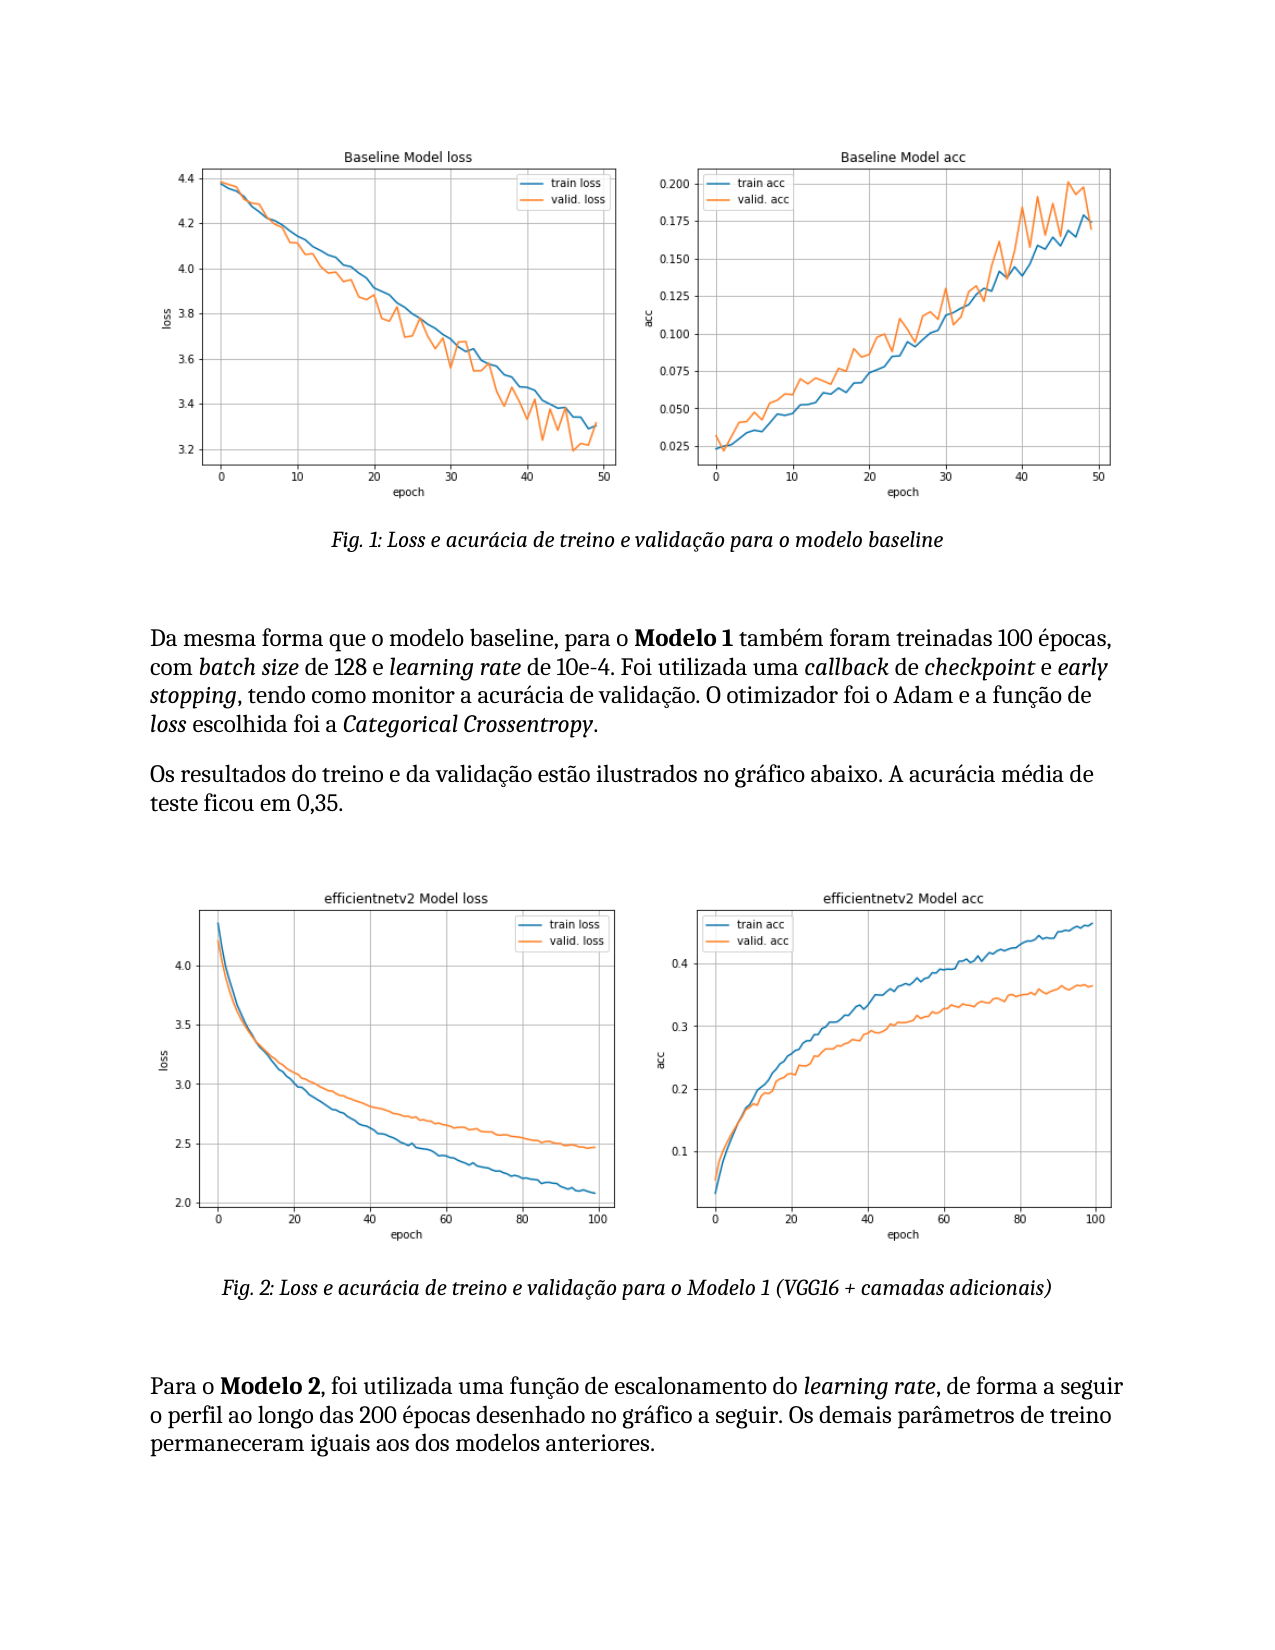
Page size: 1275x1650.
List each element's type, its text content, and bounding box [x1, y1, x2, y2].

text Para o Modelo 2, foi utilizada uma função de escalonamento do learning rate, de forma a seguir o perfil ao longo das 200 épocas desenhado no gráfico a seguir. Os demais parâmetros de treino permaneceram iguais aos dos modelos anteriores. [150, 1372, 1125, 1458]
picture [150, 887, 1125, 1255]
text Fig. 2: Loss e acurácia de treino e validação para o Modelo 1 (VGG16 + camadas adicionais) [150, 1275, 1125, 1301]
text Os resultados do treino e da validação estão ilustrados no gráfico abaixo. A acurácia média de teste ficou em 0,35. [150, 760, 1125, 817]
text Fig. 1: Loss e acurácia de treino e validação para o modelo baseline [150, 527, 1125, 553]
picture [150, 150, 1125, 507]
text Da mesma forma que o modelo baseline, para o Modelo 1 também foram treinadas 100 épocas, com batch size de 128 e learning rate de 10e-4. Foi utilizada uma callback de checkpoint e early stopping, tendo como monitor a acurácia de validação. O otimizador foi o Adam e a função de loss escolhida foi a Categorical Crossentropy. [150, 624, 1125, 739]
